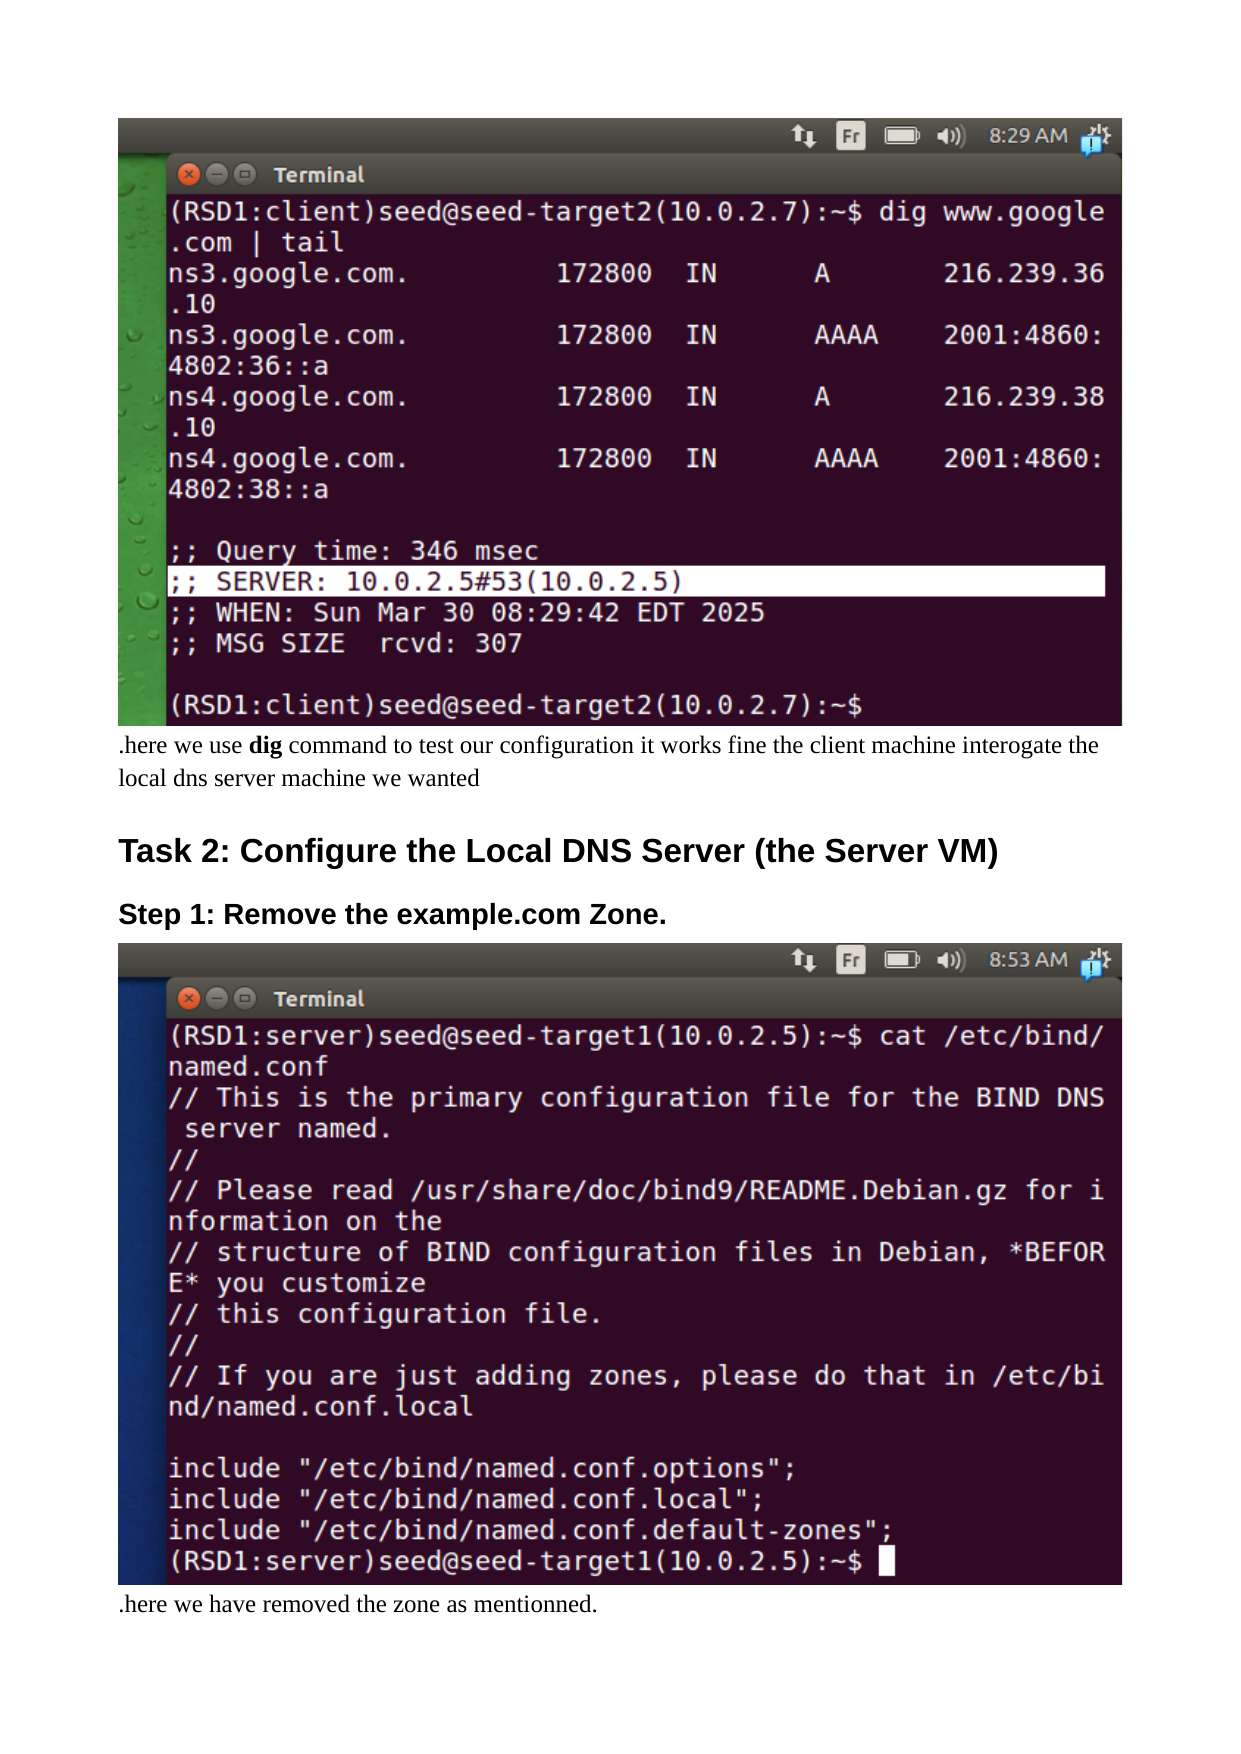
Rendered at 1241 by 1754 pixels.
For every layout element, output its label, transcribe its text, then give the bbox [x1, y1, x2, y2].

picture [118, 118, 1123, 726]
subtitle Task 2: Configure the Local DNS Server (the Server VM) [118, 831, 1122, 870]
picture [118, 943, 1123, 1585]
subtitle Step 1: Remove the example.com Zone. [118, 897, 1122, 931]
text .here we have removed the zone as mentionned. [118, 1585, 1122, 1617]
text .here we use dig command to test our configuration it works fine the client machine interogate the local dns server machine we wanted [118, 726, 1122, 792]
